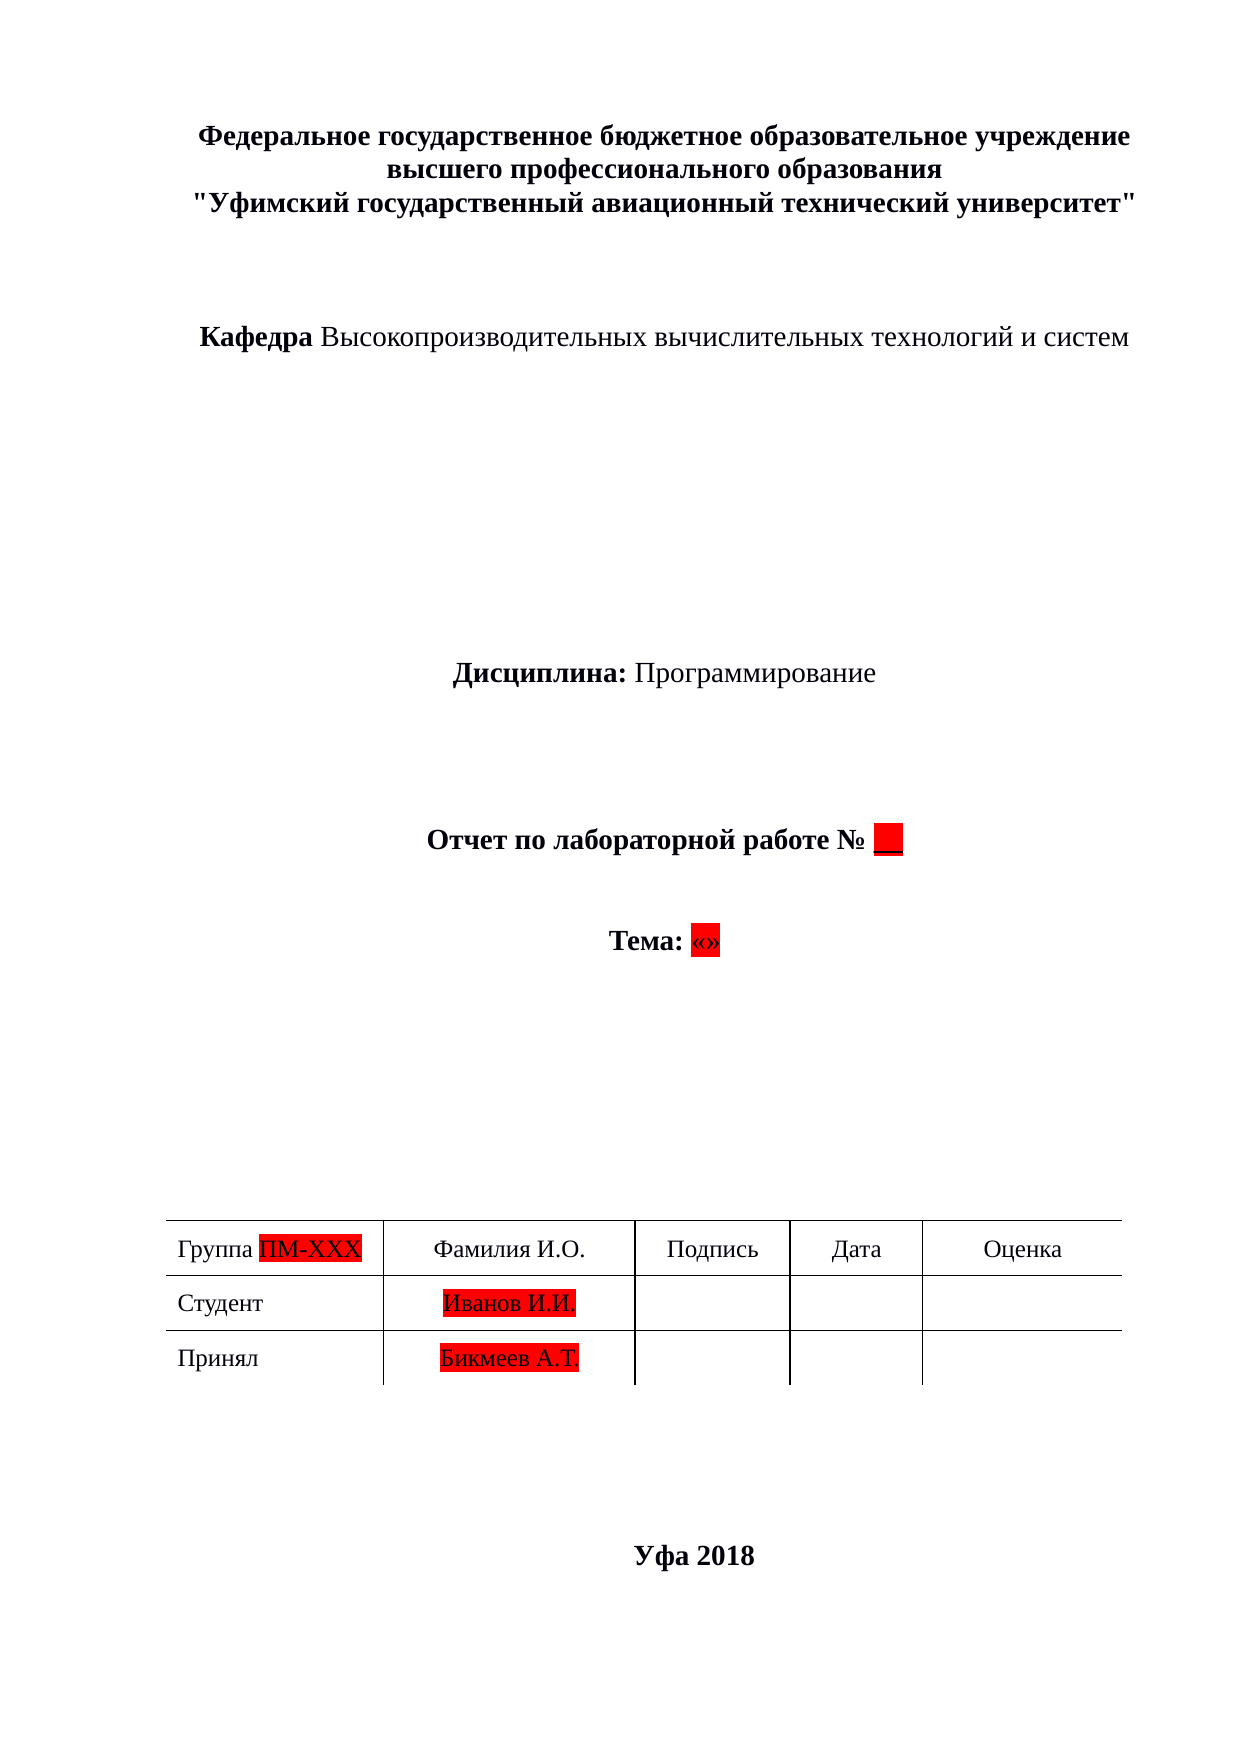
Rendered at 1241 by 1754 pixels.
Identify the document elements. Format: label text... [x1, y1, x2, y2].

table_header Дата [791, 1221, 922, 1275]
table_cell [923, 1331, 1122, 1384]
text Тема: «» [177, 923, 1152, 957]
table_header Фамилия И.О. [384, 1221, 634, 1275]
table_cell Иванов И.И. [384, 1276, 634, 1330]
table_cell [791, 1331, 922, 1384]
text Уфа 2018 [177, 1538, 1152, 1571]
table_cell [791, 1276, 922, 1330]
table_cell [923, 1276, 1122, 1330]
table_header Оценка [923, 1221, 1122, 1275]
table_cell Бикмеев А.Т. [384, 1331, 634, 1384]
table_cell Принял [166, 1331, 383, 1384]
table_header Группа ПМ-ХХХ [166, 1221, 383, 1275]
table_cell Студент [166, 1276, 383, 1330]
text Федеральное государственное бюджетное образовательное учреждение высшего профессионального образования [177, 118, 1152, 185]
table_cell [636, 1276, 789, 1330]
text "Уфимский государственный авиационный технический университет" [177, 185, 1152, 219]
text Дисциплина: Программирование [177, 655, 1152, 688]
table_cell [636, 1331, 789, 1384]
text Кафедра Высокопроизводительных вычислительных технологий и систем [177, 319, 1152, 353]
text Отчет по лабораторной работе № __ [177, 822, 1152, 856]
table_header Подпись [636, 1221, 789, 1275]
